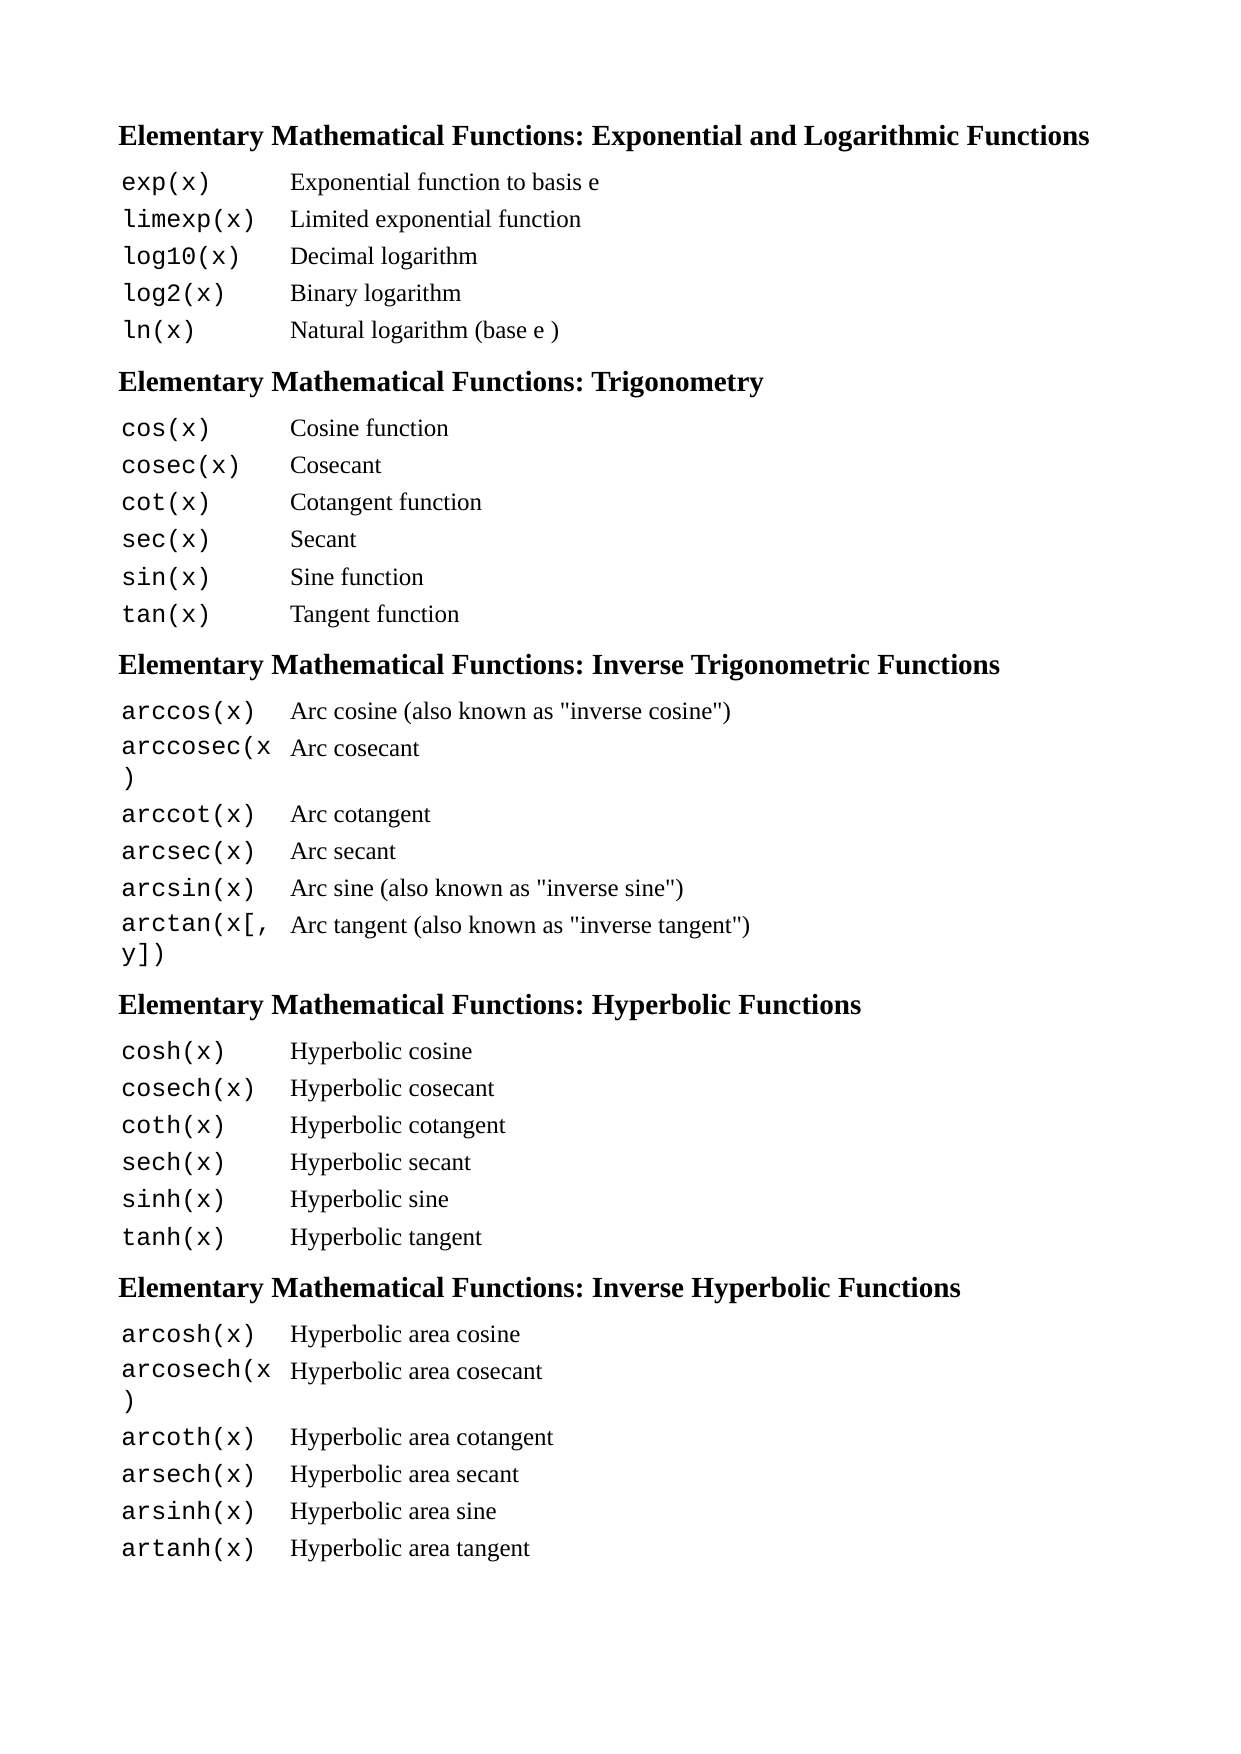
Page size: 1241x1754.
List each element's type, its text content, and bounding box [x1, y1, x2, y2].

table_header Arc cosine (also known as "inverse cosine") [287, 693, 1122, 730]
table_cell Tangent function [287, 596, 1122, 633]
table_cell Hyperbolic cosecant [287, 1070, 1122, 1107]
table_cell ln(x) [118, 313, 287, 349]
table_cell Arc sine (also known as "inverse sine") [287, 870, 1122, 907]
table_cell Binary logarithm [287, 275, 1122, 312]
table_cell arsech(x) [118, 1456, 287, 1493]
table_cell log10(x) [118, 238, 287, 275]
table_cell Cotangent function [287, 484, 1122, 521]
table_cell arsinh(x) [118, 1493, 287, 1530]
table_cell Hyperbolic secant [287, 1144, 1122, 1181]
table_cell sech(x) [118, 1144, 287, 1181]
table_cell coth(x) [118, 1107, 287, 1144]
subtitle Elementary Mathematical Functions: Exponential and Logarithmic Functions [118, 118, 1122, 152]
table_cell arcsec(x) [118, 833, 287, 870]
table_cell cosec(x) [118, 447, 287, 484]
table_cell Decimal logarithm [287, 238, 1122, 275]
table_cell Arc secant [287, 833, 1122, 870]
table_cell Hyperbolic area secant [287, 1456, 1122, 1493]
table_header exp(x) [118, 164, 287, 201]
table_cell Hyperbolic cotangent [287, 1107, 1122, 1144]
table_cell sec(x) [118, 521, 287, 558]
table_cell Secant [287, 521, 1122, 558]
table_cell sinh(x) [118, 1181, 287, 1218]
table_cell arccosec(x) [118, 730, 287, 796]
table_header arccos(x) [118, 693, 287, 730]
table_cell log2(x) [118, 275, 287, 312]
table_header Hyperbolic area cosine [287, 1316, 1122, 1353]
table_cell tan(x) [118, 596, 287, 633]
subtitle Elementary Mathematical Functions: Trigonometry [118, 364, 1122, 398]
table_cell arctan(x[,y]) [118, 907, 287, 972]
table_cell arccot(x) [118, 796, 287, 833]
table_header arcosh(x) [118, 1316, 287, 1353]
table_cell arcosech(x) [118, 1353, 287, 1419]
table_cell Hyperbolic area sine [287, 1493, 1122, 1530]
subtitle Elementary Mathematical Functions: Inverse Hyperbolic Functions [118, 1270, 1122, 1304]
table_cell Arc cosecant [287, 730, 1122, 796]
table_cell tanh(x) [118, 1219, 287, 1256]
table_cell Hyperbolic tangent [287, 1219, 1122, 1256]
table_cell Hyperbolic area cotangent [287, 1419, 1122, 1456]
table_cell arcoth(x) [118, 1419, 287, 1456]
table_header cosh(x) [118, 1033, 287, 1070]
table_cell artanh(x) [118, 1530, 287, 1567]
subtitle Elementary Mathematical Functions: Inverse Trigonometric Functions [118, 647, 1122, 681]
table_header cos(x) [118, 410, 287, 447]
table_header Hyperbolic cosine [287, 1033, 1122, 1070]
table_cell Hyperbolic area cosecant [287, 1353, 1122, 1419]
table_cell limexp(x) [118, 201, 287, 238]
table_cell Cosecant [287, 447, 1122, 484]
table_cell Arc cotangent [287, 796, 1122, 833]
table_cell Limited exponential function [287, 201, 1122, 238]
table_cell cosech(x) [118, 1070, 287, 1107]
table_cell arcsin(x) [118, 870, 287, 907]
table_cell sin(x) [118, 559, 287, 596]
table_cell Natural logarithm (base e ) [287, 313, 1122, 349]
table_cell Hyperbolic area tangent [287, 1530, 1122, 1567]
table_cell Sine function [287, 559, 1122, 596]
table_header Cosine function [287, 410, 1122, 447]
table_cell Hyperbolic sine [287, 1181, 1122, 1218]
table_header Exponential function to basis e [287, 164, 1122, 201]
subtitle Elementary Mathematical Functions: Hyperbolic Functions [118, 987, 1122, 1021]
table_cell Arc tangent (also known as "inverse tangent") [287, 907, 1122, 972]
table_cell cot(x) [118, 484, 287, 521]
